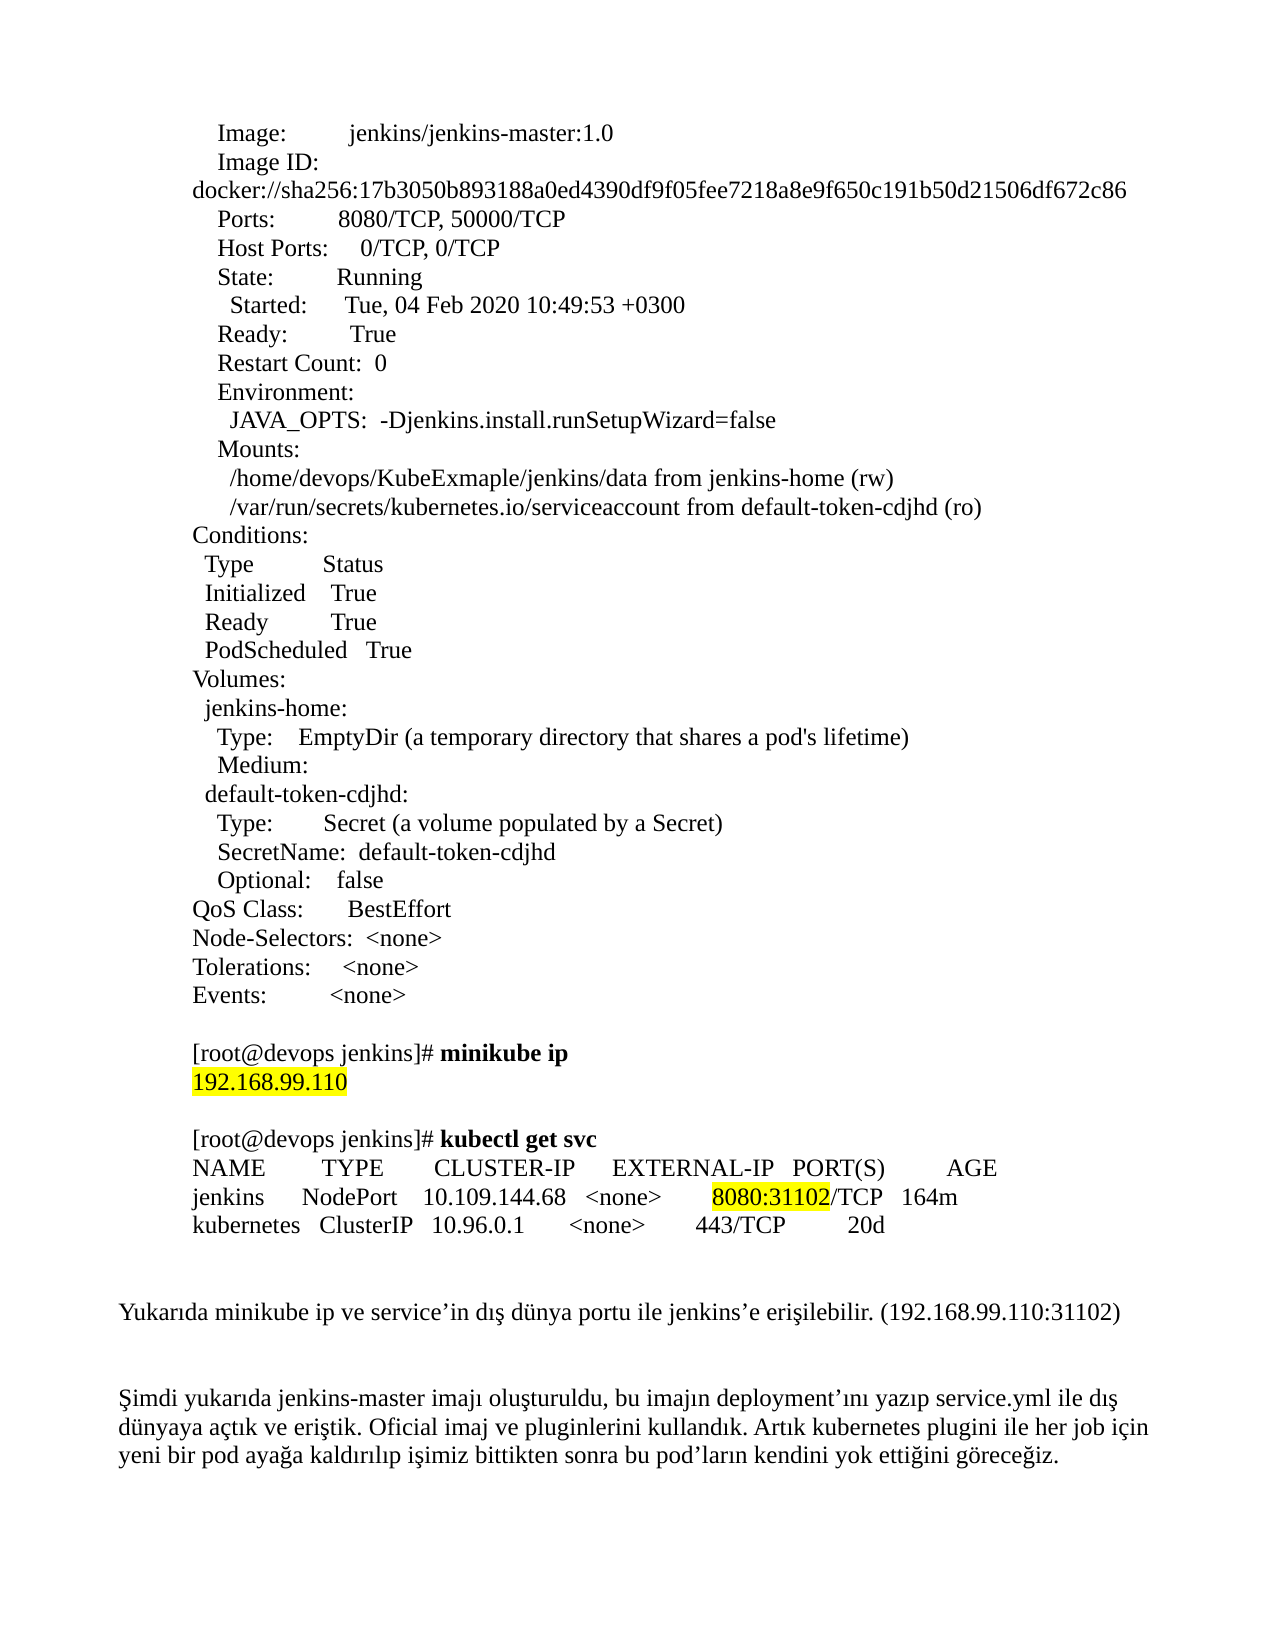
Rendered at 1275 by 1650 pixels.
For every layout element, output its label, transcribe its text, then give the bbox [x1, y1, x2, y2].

text kubernetes ClusterIP 10.96.0.1 <none> 443/TCP 20d [118, 1211, 1157, 1239]
text Volumes: [118, 664, 1157, 693]
text Environment: [118, 377, 1157, 406]
text JAVA_OPTS: -Djenkins.install.runSetupWizard=false [118, 406, 1157, 434]
text Tolerations: <none> [118, 952, 1157, 981]
text SecretName: default-token-cdjhd [118, 837, 1157, 866]
text Mounts: [118, 434, 1157, 463]
text Medium: [118, 751, 1157, 779]
text Ports: 8080/TCP, 50000/TCP [118, 204, 1157, 233]
text State: Running [118, 262, 1157, 291]
text Host Ports: 0/TCP, 0/TCP [118, 233, 1157, 262]
text PodScheduled True [118, 636, 1157, 664]
text NAME TYPE CLUSTER-IP EXTERNAL-IP PORT(S) AGE [118, 1153, 1157, 1182]
text Type: Secret (a volume populated by a Secret) [118, 808, 1157, 837]
text Ready: True [118, 319, 1157, 348]
text default-token-cdjhd: [118, 779, 1157, 808]
text Optional: false [118, 866, 1157, 894]
text Image ID: docker://sha256:17b3050b893188a0ed4390df9f05fee7218a8e9f650c191b50d21506df672c86 [118, 147, 1157, 204]
text Type: EmptyDir (a temporary directory that shares a pod's lifetime) [118, 722, 1157, 751]
text [root@devops jenkins]# kubectl get svc [118, 1124, 1157, 1153]
text /var/run/secrets/kubernetes.io/serviceaccount from default-token-cdjhd (ro) [118, 492, 1157, 521]
text jenkins-home: [118, 693, 1157, 722]
text Type Status [118, 549, 1157, 578]
text Ready True [118, 607, 1157, 636]
text QoS Class: BestEffort [118, 894, 1157, 923]
text Node-Selectors: <none> [118, 923, 1157, 952]
text jenkins NodePort 10.109.144.68 <none> 8080:31102/TCP 164m [118, 1182, 1157, 1211]
text Events: <none> [118, 981, 1157, 1009]
text Image: jenkins/jenkins-master:1.0 [118, 118, 1157, 147]
text Restart Count: 0 [118, 348, 1157, 377]
text Yukarıda minikube ip ve service’in dış dünya portu ile jenkins’e erişilebilir. (192.168.99.110:31102) [118, 1297, 1157, 1326]
text Initialized True [118, 578, 1157, 607]
text 192.168.99.110 [118, 1067, 1157, 1096]
text Şimdi yukarıda jenkins-master imajı oluşturuldu, bu imajın deployment’ını yazıp service.yml ile dış dünyaya açtık ve eriştik. Oficial imaj ve pluginlerini kullandık. Artık kubernetes plugini ile her job için yeni bir pod ayağa kaldırılıp işimiz bittikten sonra bu pod’ların kendini yok ettiğini göreceğiz. [118, 1383, 1157, 1469]
text Started: Tue, 04 Feb 2020 10:49:53 +0300 [118, 291, 1157, 319]
text Conditions: [118, 521, 1157, 549]
text [root@devops jenkins]# minikube ip [118, 1038, 1157, 1067]
text /home/devops/KubeExmaple/jenkins/data from jenkins-home (rw) [118, 463, 1157, 492]
